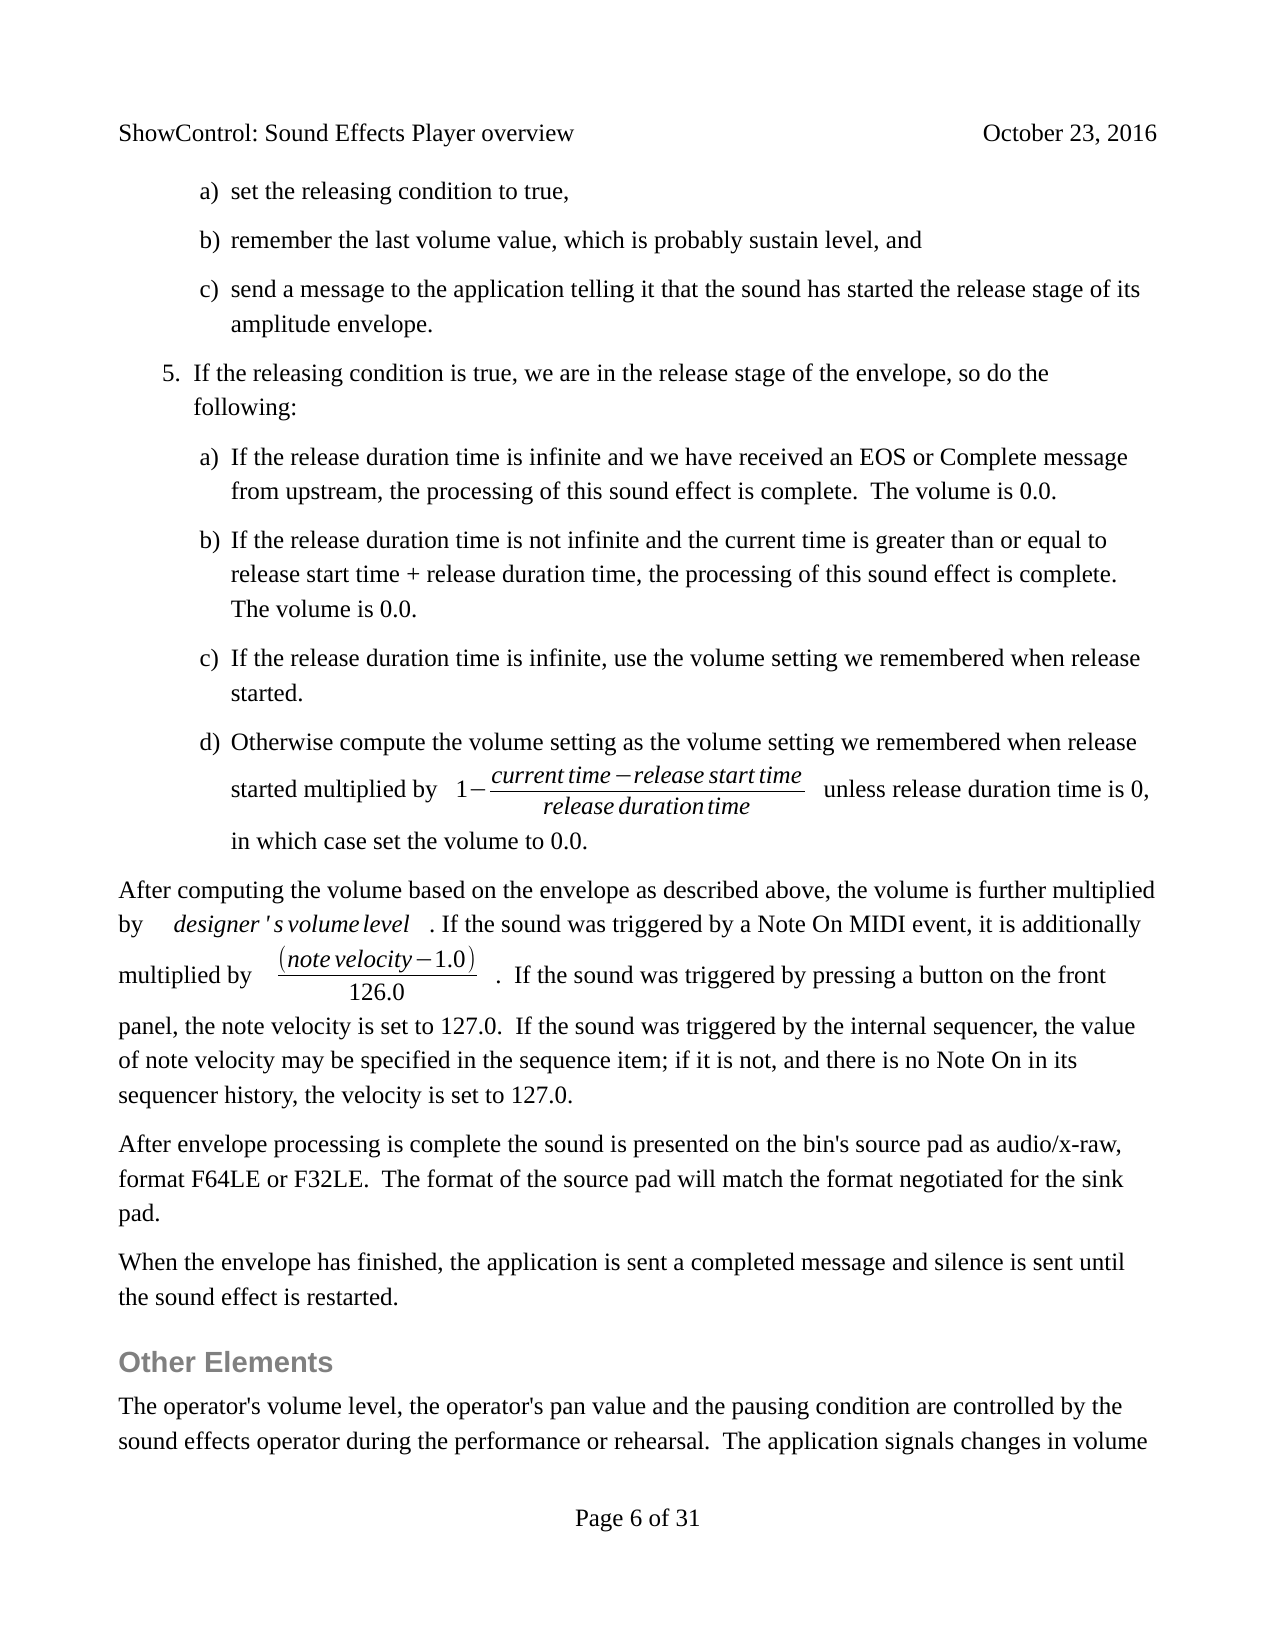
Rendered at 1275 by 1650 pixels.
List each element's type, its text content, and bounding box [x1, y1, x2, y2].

list send a message to the application telling it that the sound has started the release stage of its amplitude envelope. [193, 274, 1157, 338]
list If the release duration time is infinite, use the volume setting we remembered when release started. [193, 643, 1157, 706]
list If the release duration time is not infinite and the current time is greater than or equal to release start time + release duration time, the processing of this sound effect is complete. The volume is 0.0. [193, 525, 1157, 623]
list Otherwise compute the volume setting as the volume setting we remembered when release started multiplied byunless release duration time is 0, in which case set the volume to 0.0. [193, 727, 1157, 855]
list If the releasing condition is true, we are in the release stage of the envelope, so do the following: [156, 358, 1157, 421]
subtitle Other Elements [118, 1345, 1157, 1379]
list If the release duration time is infinite and we have received an EOS or Complete message from upstream, the processing of this sound effect is complete. The volume is 0.0. [193, 442, 1157, 505]
text When the envelope has finished, the application is sent a completed message and silence is sent until the sound effect is restarted. [118, 1247, 1157, 1310]
text After computing the volume based on the envelope as described above, the volume is further multiplied by . If the sound was triggered by a Note On MIDI event, it is additionally multiplied by . If the sound was triggered by pressing a button on the front panel, the note velocity is set to 127.0. If the sound was triggered by the internal sequencer, the value of note velocity may be specified in the sequence item; if it is not, and there is no Note On in its sequencer history, the velocity is set to 127.0. [118, 875, 1157, 1109]
text After envelope processing is complete the sound is presented on the bin's source pad as audio/x-raw, format F64LE or F32LE. The format of the source pad will match the format negotiated for the sink pad. [118, 1129, 1157, 1227]
list remember the last volume value, which is probably sustain level, and [193, 225, 1157, 254]
text The operator's volume level, the operator's pan value and the pausing condition are controlled by the sound effects operator during the performance or rehearsal. The application signals changes in volume [118, 1391, 1157, 1454]
list set the releasing condition to true, [193, 176, 1157, 205]
